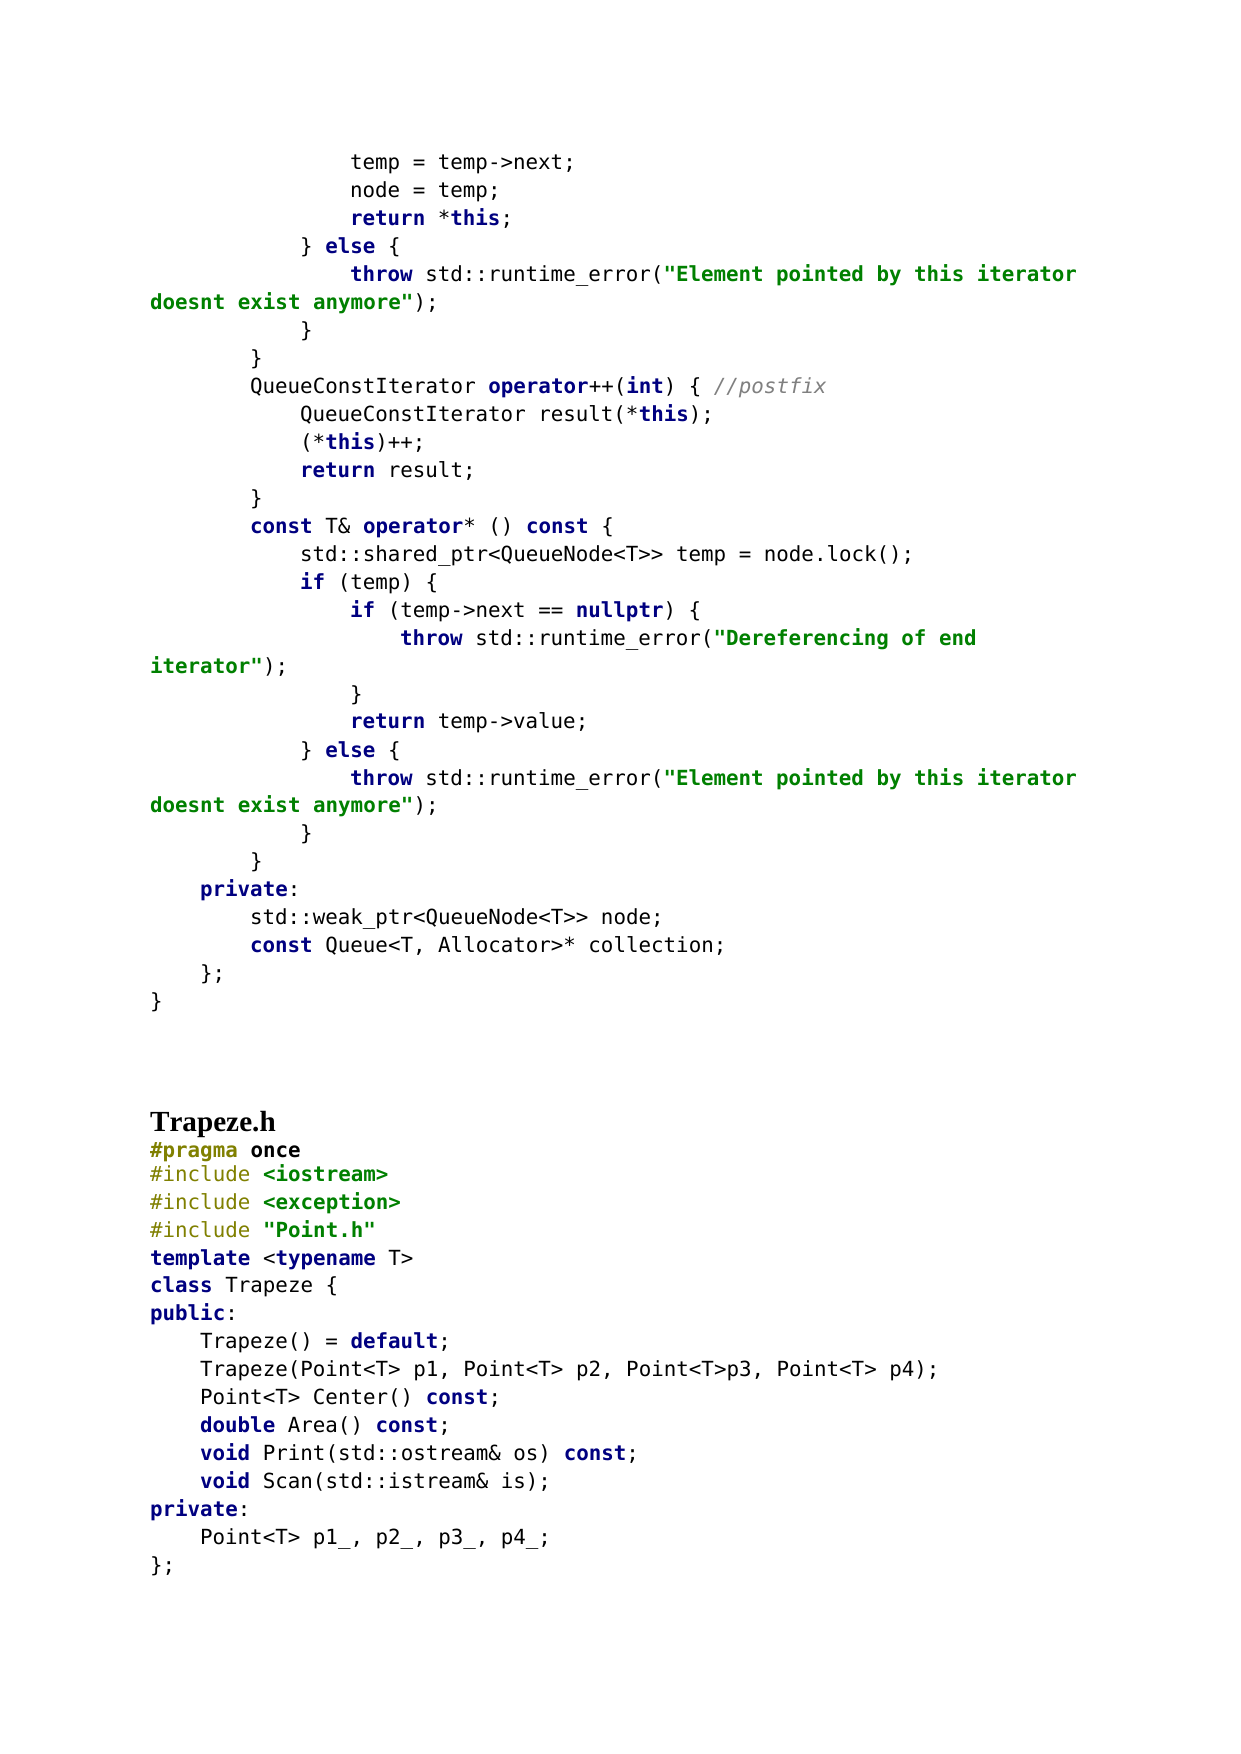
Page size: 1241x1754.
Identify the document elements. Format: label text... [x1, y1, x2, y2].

text #include <exception> [150, 1190, 1090, 1214]
text throw std::runtime_error("Dereferencing of end iterator"); [150, 626, 1090, 678]
text } [150, 346, 1090, 370]
text } [150, 682, 1090, 706]
text return *this; [150, 206, 1090, 230]
text throw std::runtime_error("Element pointed by this iterator doesnt exist anymore"); [150, 766, 1090, 818]
text const T& operator* () const { [150, 514, 1090, 538]
text void Scan(std::istream& is); [150, 1469, 1090, 1493]
text temp = temp->next; [150, 150, 1090, 174]
text Trapeze.h [150, 1104, 1090, 1138]
text std::shared_ptr<QueueNode<T>> temp = node.lock(); [150, 542, 1090, 566]
text } else { [150, 738, 1090, 762]
text Trapeze(Point<T> p1, Point<T> p2, Point<T>p3, Point<T> p4); [150, 1357, 1090, 1381]
text class Trapeze { [150, 1273, 1090, 1298]
text public: [150, 1301, 1090, 1326]
text } [150, 989, 1090, 1014]
text return result; [150, 458, 1090, 482]
text } [150, 318, 1090, 342]
text #include "Point.h" [150, 1218, 1090, 1242]
text } else { [150, 234, 1090, 258]
text } [150, 821, 1090, 846]
text } [150, 849, 1090, 873]
text Point<T> p1_, p2_, p3_, p4_; [150, 1525, 1090, 1549]
text (*this)++; [150, 430, 1090, 454]
text Point<T> Center() const; [150, 1385, 1090, 1409]
text void Print(std::ostream& os) const; [150, 1441, 1090, 1466]
text }; [150, 1553, 1090, 1577]
text QueueConstIterator result(*this); [150, 402, 1090, 426]
text } [150, 486, 1090, 510]
text Trapeze() = default; [150, 1329, 1090, 1353]
text double Area() const; [150, 1413, 1090, 1437]
text node = temp; [150, 178, 1090, 202]
text QueueConstIterator operator++(int) { //postfix [150, 374, 1090, 398]
text }; [150, 961, 1090, 986]
text #include <iostream> [150, 1162, 1090, 1187]
text return temp->value; [150, 709, 1090, 734]
text const Queue<T, Allocator>* collection; [150, 933, 1090, 958]
text std::weak_ptr<QueueNode<T>> node; [150, 905, 1090, 929]
text #pragma once [150, 1138, 1090, 1162]
text private: [150, 877, 1090, 902]
text template <typename T> [150, 1246, 1090, 1270]
text throw std::runtime_error("Element pointed by this iterator doesnt exist anymore"); [150, 262, 1090, 314]
text private: [150, 1497, 1090, 1522]
text if (temp) { [150, 570, 1090, 594]
text if (temp->next == nullptr) { [150, 598, 1090, 622]
